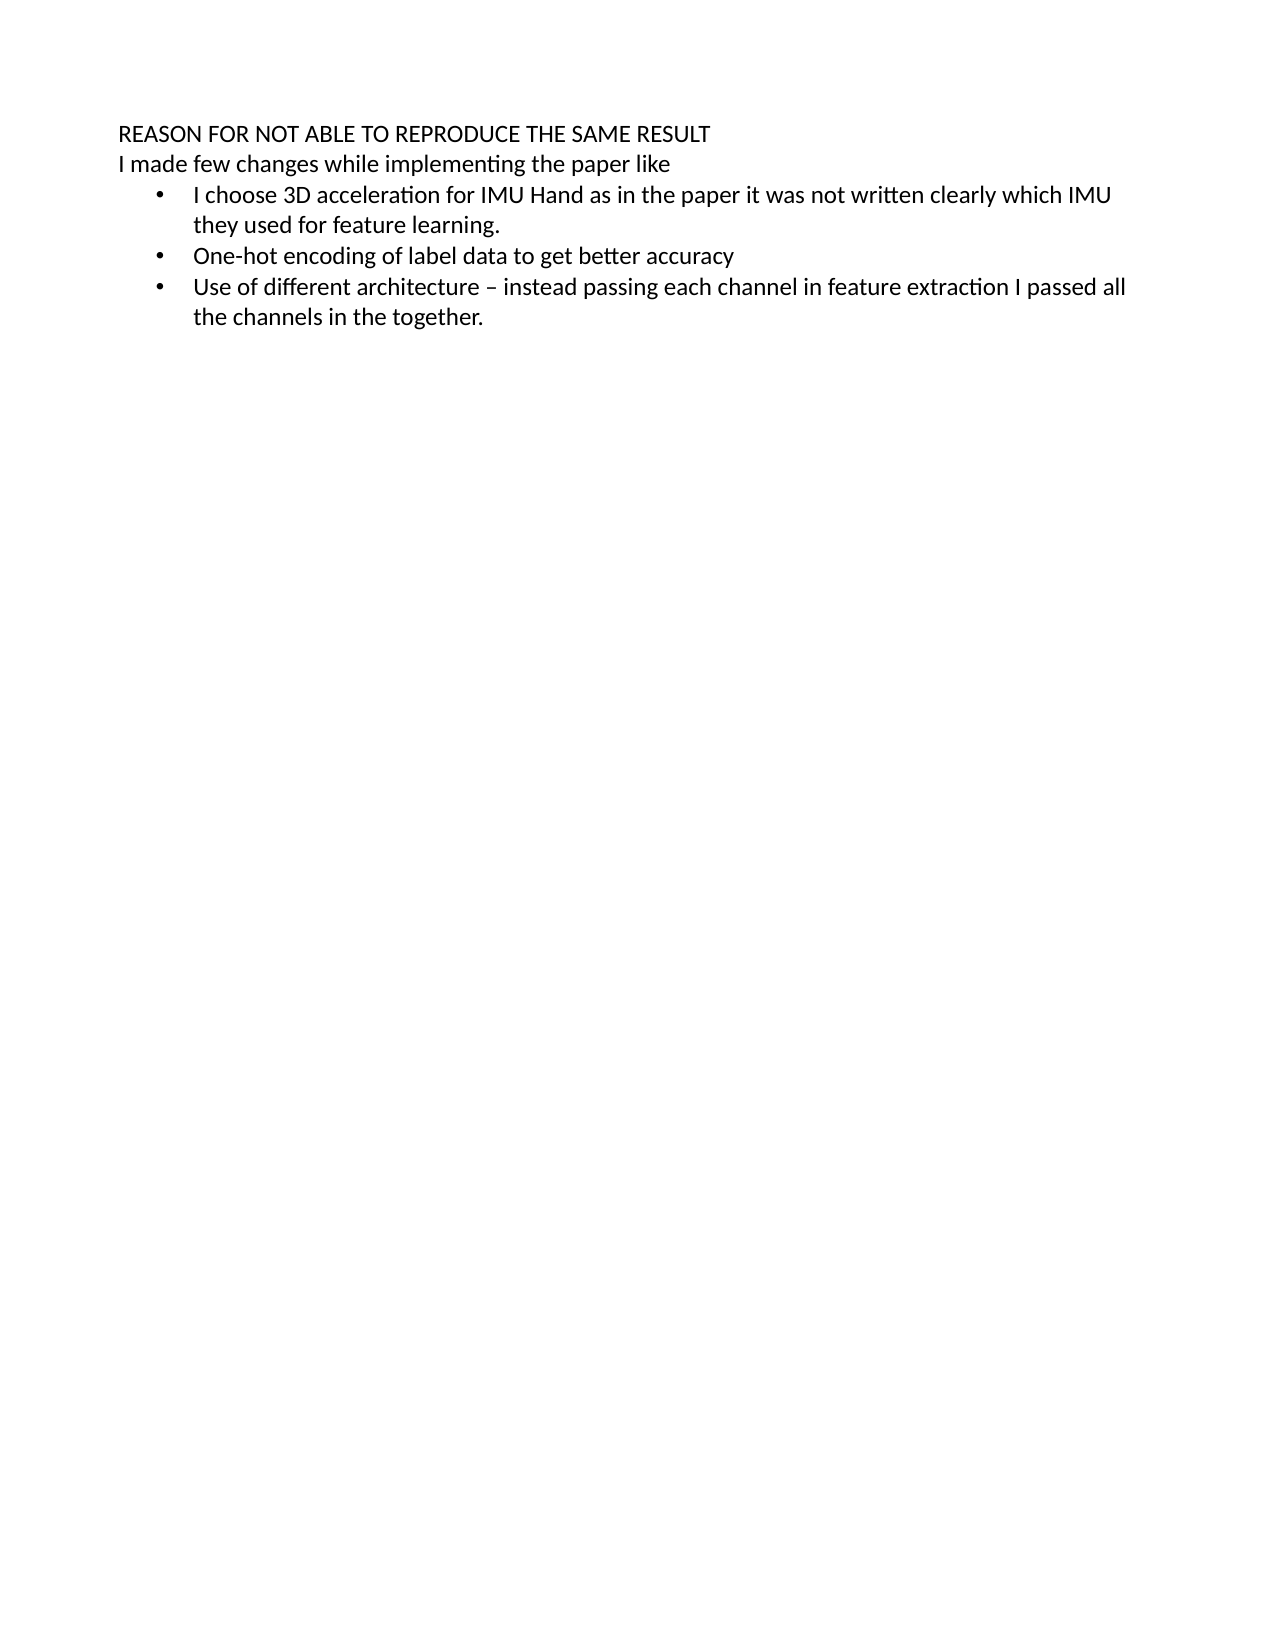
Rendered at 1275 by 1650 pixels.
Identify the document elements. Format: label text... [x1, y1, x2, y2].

list Use of different architecture – instead passing each channel in feature extraction I passed all the channels in the together. [156, 271, 1157, 332]
list One-hot encoding of label data to get better accuracy [156, 240, 1157, 271]
text REASON FOR NOT ABLE TO REPRODUCE THE SAME RESULT [118, 118, 1157, 149]
text I made few changes while implementing the paper like [118, 149, 1157, 179]
list I choose 3D acceleration for IMU Hand as in the paper it was not written clearly which IMU they used for feature learning. [156, 179, 1157, 240]
